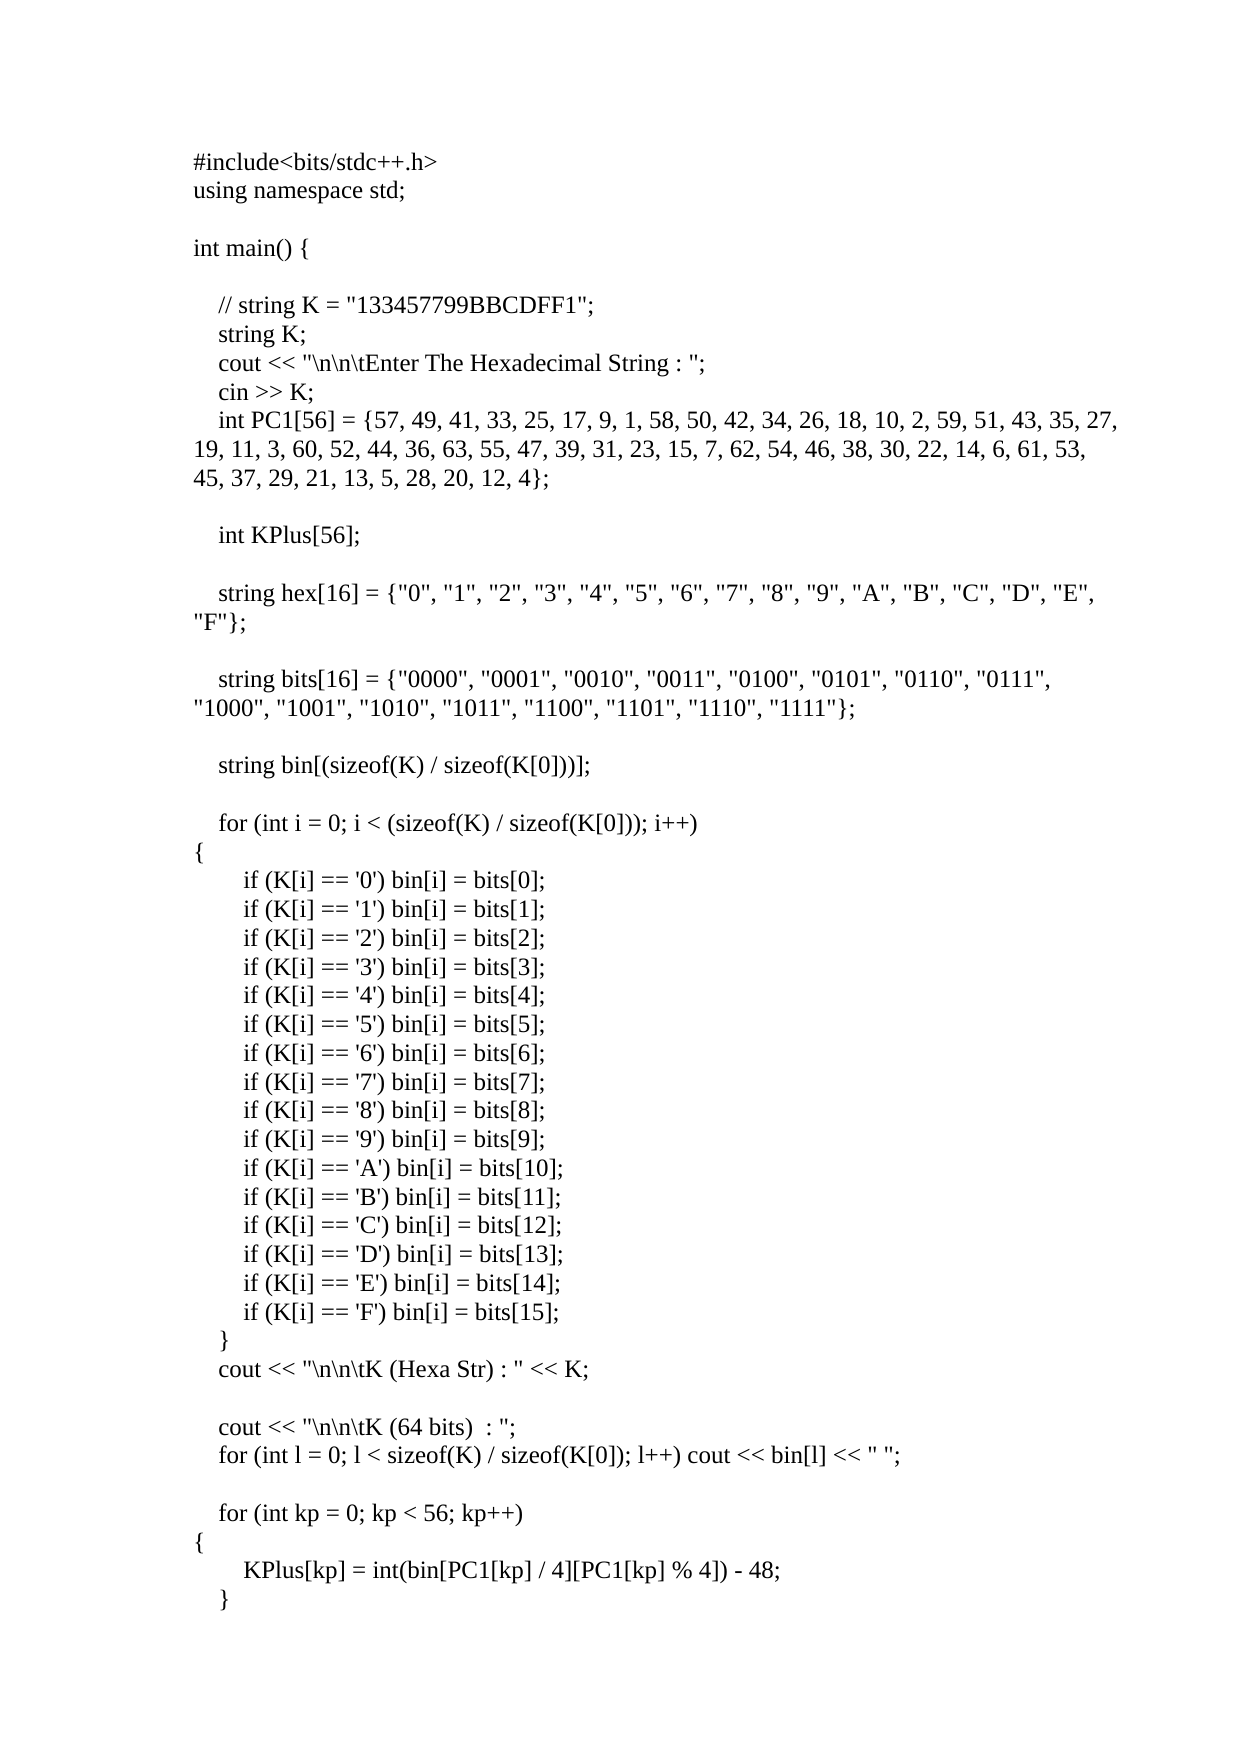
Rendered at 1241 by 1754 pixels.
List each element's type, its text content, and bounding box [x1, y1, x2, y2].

text if (K[i] == '9') bin[i] = bits[9]; [193, 1124, 1122, 1153]
text if (K[i] == 'C') bin[i] = bits[12]; [193, 1211, 1122, 1239]
text if (K[i] == '5') bin[i] = bits[5]; [193, 1009, 1122, 1038]
text if (K[i] == 'A') bin[i] = bits[10]; [193, 1153, 1122, 1182]
text string K; [193, 319, 1122, 348]
text if (K[i] == '0') bin[i] = bits[0]; [193, 866, 1122, 894]
text KPlus[kp] = int(bin[PC1[kp] / 4][PC1[kp] % 4]) - 48; [193, 1556, 1122, 1584]
text cout << "\n\n\tK (Hexa Str) : " << K; [193, 1354, 1122, 1383]
text { [193, 837, 1122, 866]
text if (K[i] == '8') bin[i] = bits[8]; [193, 1096, 1122, 1124]
text if (K[i] == 'D') bin[i] = bits[13]; [193, 1239, 1122, 1268]
text } [193, 1584, 1122, 1613]
text if (K[i] == 'F') bin[i] = bits[15]; [193, 1297, 1122, 1326]
text if (K[i] == 'B') bin[i] = bits[11]; [193, 1182, 1122, 1211]
text int PC1[56] = {57, 49, 41, 33, 25, 17, 9, 1, 58, 50, 42, 34, 26, 18, 10, 2, 59, 51, 43, 35, 27, 19, 11, 3, 60, 52, 44, 36, 63, 55, 47, 39, 31, 23, 15, 7, 62, 54, 46, 38, 30, 22, 14, 6, 61, 53, 45, 37, 29, 21, 13, 5, 28, 20, 12, 4}; [193, 406, 1122, 492]
text string hex[16] = {"0", "1", "2", "3", "4", "5", "6", "7", "8", "9", "A", "B", "C", "D", "E", "F"}; [193, 578, 1122, 636]
text if (K[i] == '2') bin[i] = bits[2]; [193, 923, 1122, 952]
text using namespace std; [193, 176, 1122, 204]
text for (int l = 0; l < sizeof(K) / sizeof(K[0]); l++) cout << bin[l] << " "; [193, 1441, 1122, 1469]
text int main() { [193, 233, 1122, 262]
text if (K[i] == '6') bin[i] = bits[6]; [193, 1038, 1122, 1067]
text if (K[i] == 'E') bin[i] = bits[14]; [193, 1268, 1122, 1297]
text { [193, 1527, 1122, 1556]
text cin >> K; [193, 377, 1122, 406]
text cout << "\n\n\tEnter The Hexadecimal String : "; [193, 348, 1122, 377]
text for (int i = 0; i < (sizeof(K) / sizeof(K[0])); i++) [193, 808, 1122, 837]
text string bits[16] = {"0000", "0001", "0010", "0011", "0100", "0101", "0110", "0111", "1000", "1001", "1010", "1011", "1100", "1101", "1110", "1111"}; [193, 664, 1122, 722]
text cout << "\n\n\tK (64 bits) : "; [193, 1412, 1122, 1441]
text // string K = "133457799BBCDFF1"; [193, 291, 1122, 319]
text if (K[i] == '3') bin[i] = bits[3]; [193, 952, 1122, 981]
text if (K[i] == '4') bin[i] = bits[4]; [193, 981, 1122, 1009]
text string bin[(sizeof(K) / sizeof(K[0]))]; [193, 751, 1122, 779]
text for (int kp = 0; kp < 56; kp++) [193, 1498, 1122, 1527]
text if (K[i] == '1') bin[i] = bits[1]; [193, 894, 1122, 923]
text #include<bits/stdc++.h> [193, 147, 1122, 176]
text int KPlus[56]; [193, 521, 1122, 549]
text if (K[i] == '7') bin[i] = bits[7]; [193, 1067, 1122, 1096]
text } [193, 1326, 1122, 1354]
